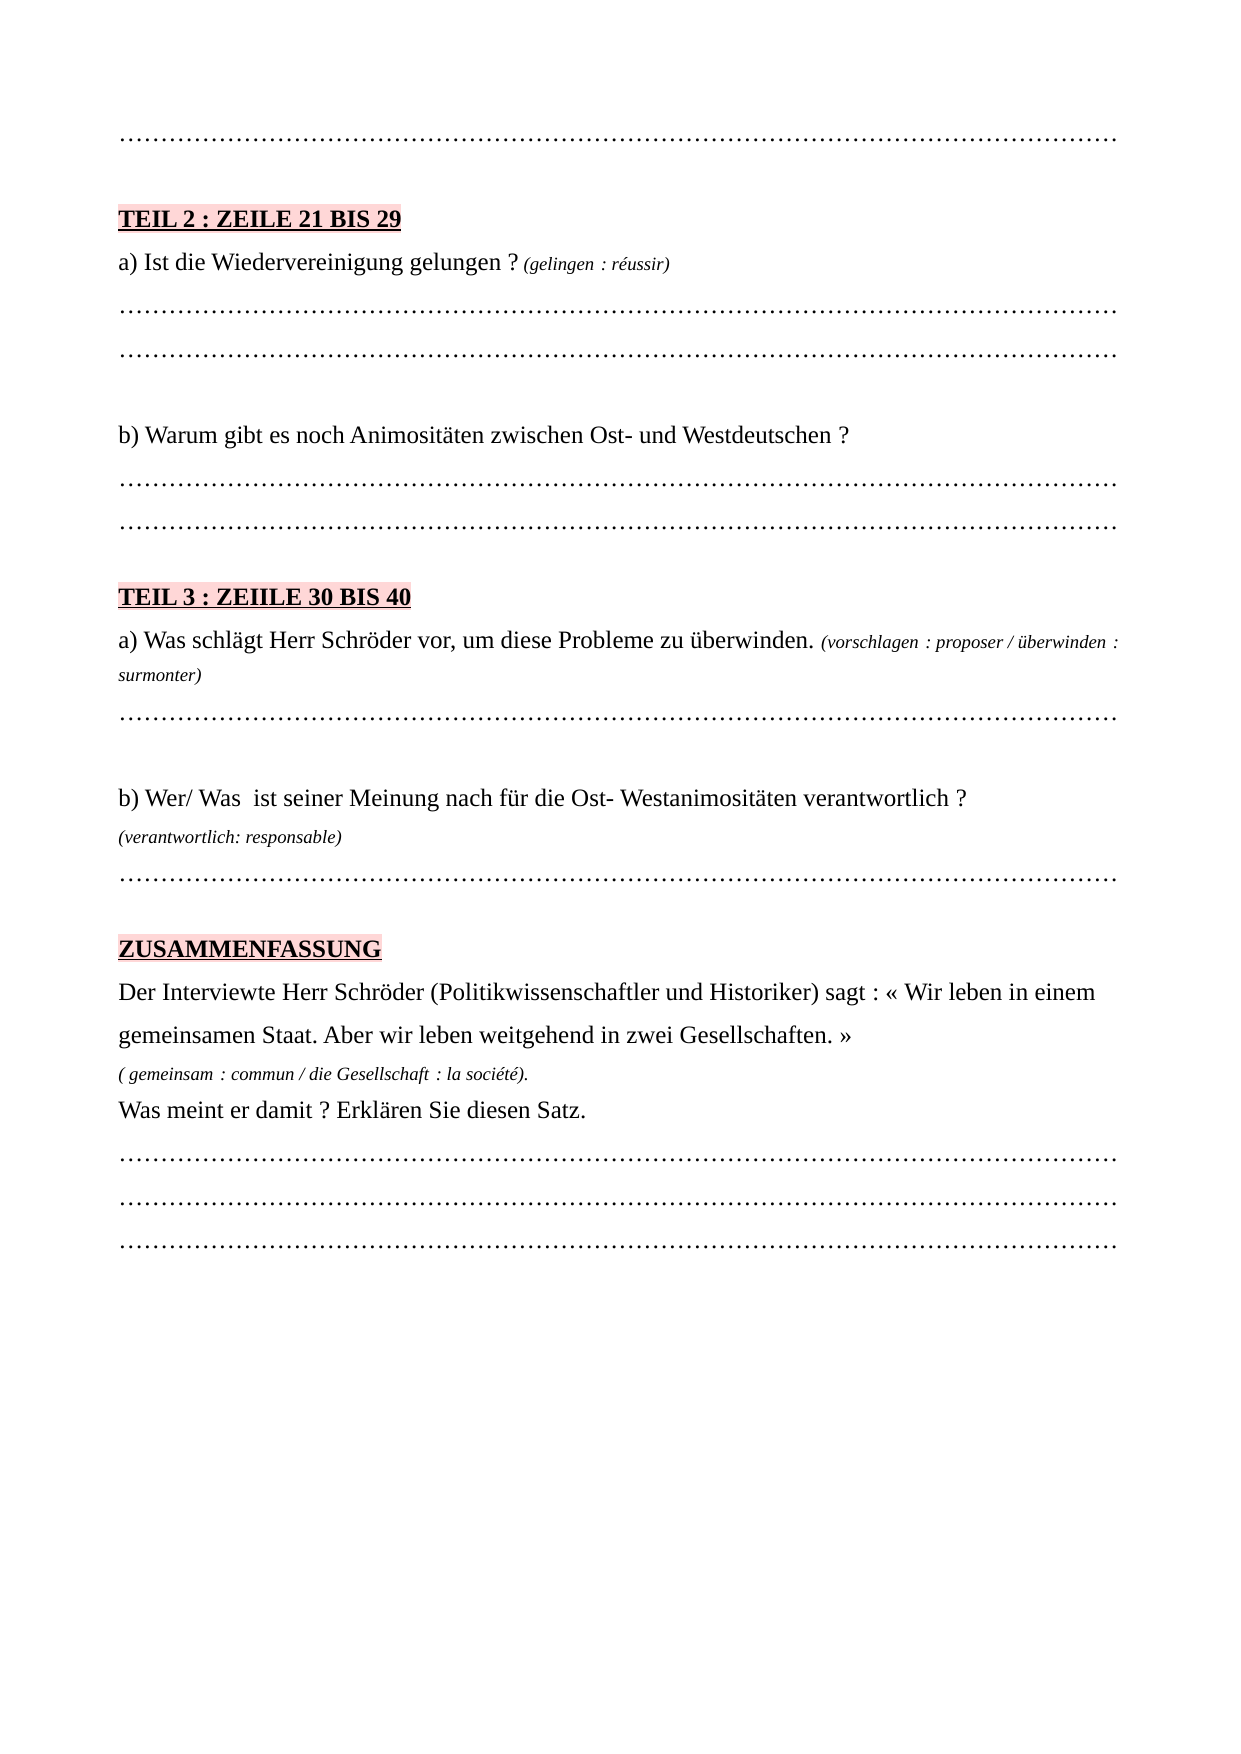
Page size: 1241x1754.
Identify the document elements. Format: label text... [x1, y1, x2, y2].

text ZUSAMMENFASSUNG [118, 934, 1122, 962]
text ………………………………………………………………………………………………………… [118, 1138, 1122, 1167]
text ………………………………………………………………………………………………………… [118, 1182, 1122, 1210]
text Der Interviewte Herr Schröder (Politikwissenschaftler und Historiker) sagt : « Wir leben in einem gemeinsamen Staat. Aber wir leben weitgehend in zwei Gesellschaften. » [118, 977, 1122, 1049]
text ………………………………………………………………………………………………………… [118, 118, 1122, 147]
text ………………………………………………………………………………………………………… [118, 506, 1122, 535]
text ………………………………………………………………………………………………………… [118, 291, 1122, 319]
text (verantwortlich: responsable) [118, 826, 1122, 847]
text ………………………………………………………………………………………………………… [118, 334, 1122, 362]
text TEIL 3 : ZEIILE 30 BIS 40 [118, 582, 1122, 610]
text ………………………………………………………………………………………………………… [118, 463, 1122, 492]
text ………………………………………………………………………………………………………… [118, 1225, 1122, 1253]
text Was meint er damit ? Erklären Sie diesen Satz. [118, 1095, 1122, 1124]
text a) Was schlägt Herr Schröder vor, um diese Probleme zu überwinden. (vorschlagen : proposer / überwinden : surmonter) [118, 625, 1122, 686]
text b) Warum gibt es noch Animositäten zwischen Ost- und Westdeutschen ? [118, 420, 1122, 449]
text TEIL 2 : ZEILE 21 BIS 29 [118, 204, 1122, 233]
text a) Ist die Wiedervereinigung gelungen ? (gelingen : réussir) [118, 247, 1122, 276]
text ………………………………………………………………………………………………………… [118, 858, 1122, 887]
text b) Wer/ Was ist seiner Meinung nach für die Ost- Westanimositäten verantwortlich ? [118, 783, 1122, 812]
text ………………………………………………………………………………………………………… [118, 697, 1122, 725]
text ( gemeinsam : commun / die Gesellschaft : la société). [118, 1063, 1122, 1084]
